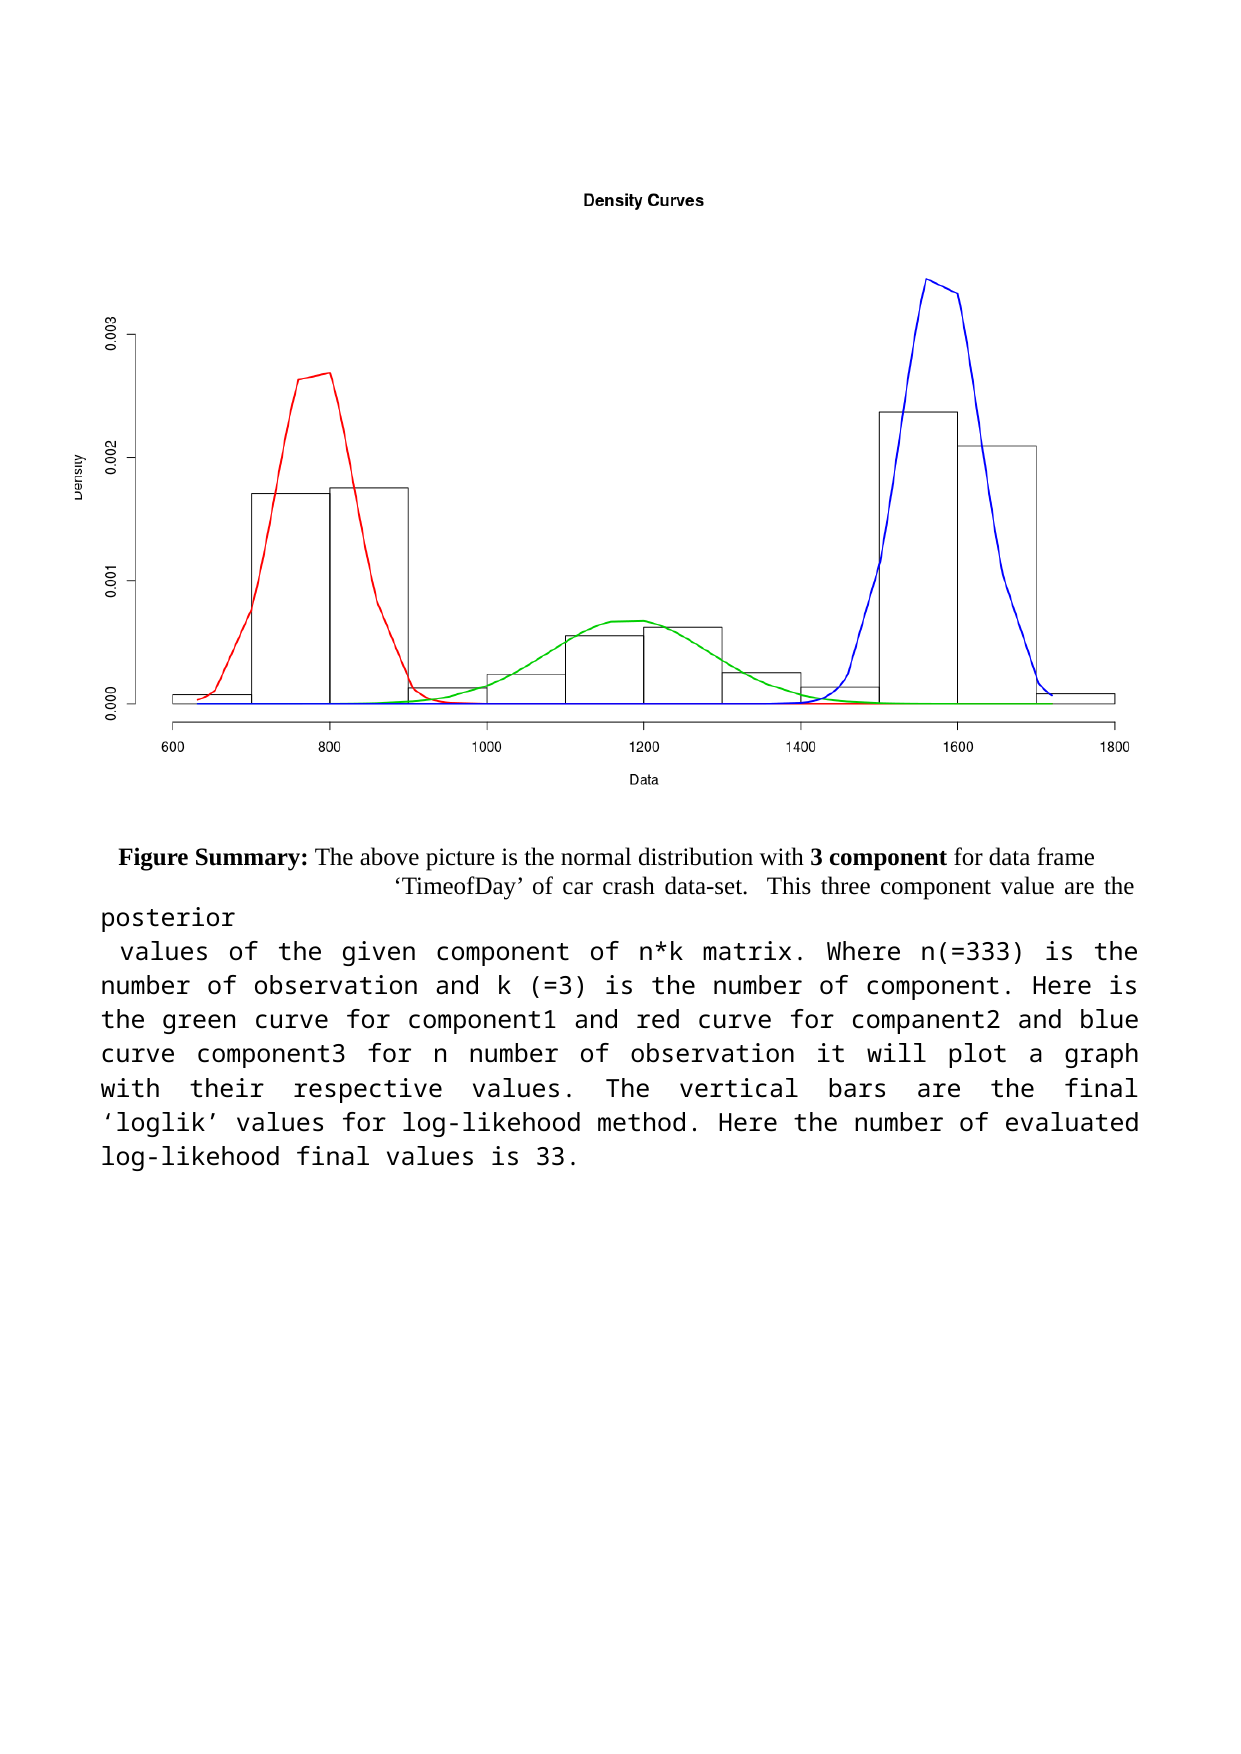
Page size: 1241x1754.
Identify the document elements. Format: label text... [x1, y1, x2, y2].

text values of the given component of n*k matrix. Where n(=333) is the number of observation and k (=3) is the number of component. Here is the green curve for component1 and red curve for companent2 and blue curve component3 for n number of observation it will plot a graph with their respective values. The vertical bars are the final ‘loglik’ values for log-likehood method. Here the number of evaluated log-likehood final values is 33. [100, 934, 1140, 1172]
text ‘TimeofDay’ of car crash data-set. This three component value are the posterior [100, 871, 1140, 934]
picture [74, 175, 1166, 785]
text Figure Summary: The above picture is the normal distribution with 3 component for data frame [118, 842, 1140, 871]
